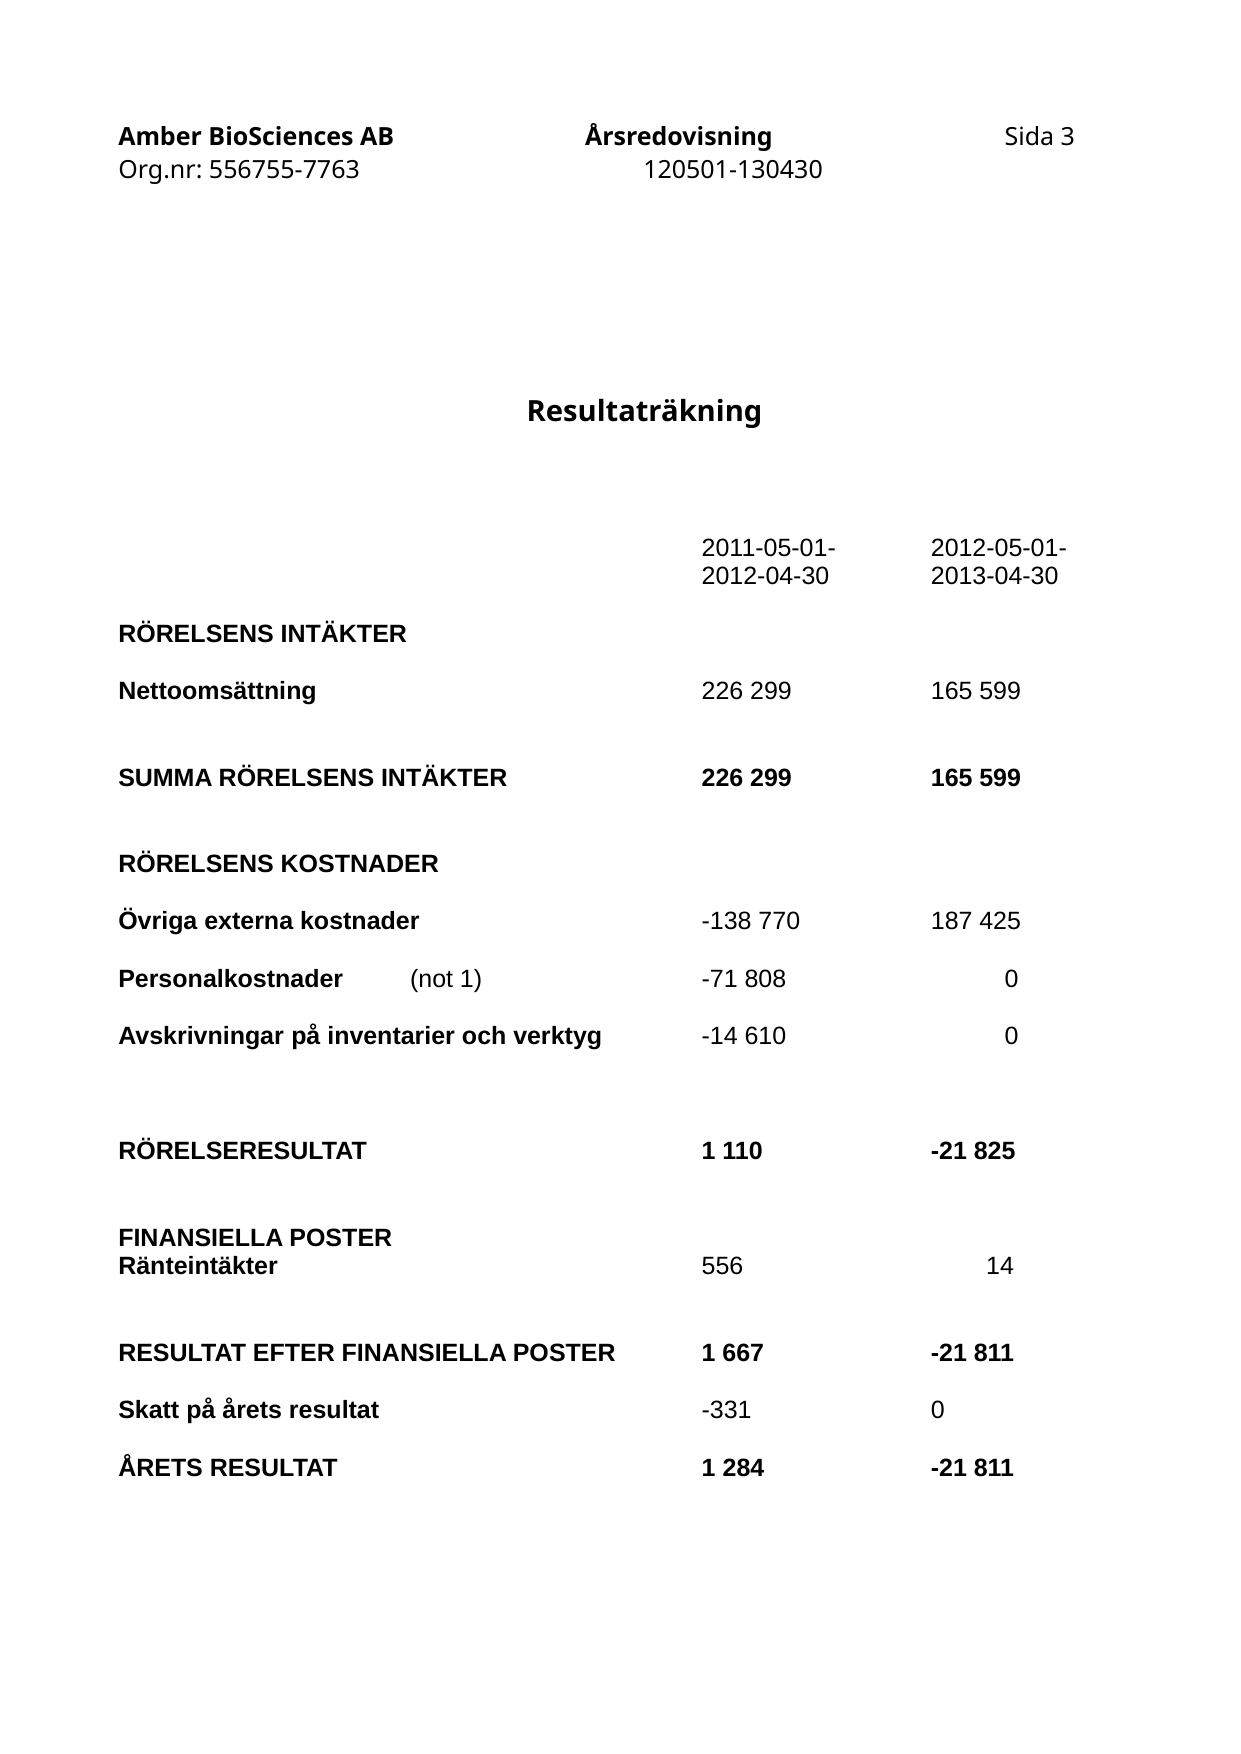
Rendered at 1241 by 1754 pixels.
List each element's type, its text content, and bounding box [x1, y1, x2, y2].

text Org.nr: 556755-7763 120501-130430 [118, 152, 1122, 186]
text RÖRELSENS INTÄKTER [118, 619, 1122, 647]
text Avskrivningar på inventarier och verktyg -14 610 0 [118, 1021, 1122, 1050]
text Personalkostnader (not 1) -71 808 0 [118, 964, 1122, 992]
text Skatt på årets resultat -331 0 [118, 1395, 1122, 1424]
text FINANSIELLA POSTER [118, 1222, 1122, 1251]
text Nettoomsättning 226 299 165 599 [118, 676, 1122, 705]
text ÅRETS RESULTAT 1 284 -21 811 [118, 1452, 1122, 1481]
text Ränteintäkter 556 14 [118, 1251, 1122, 1280]
text RÖRELSERESULTAT 1 110 -21 825 [118, 1136, 1122, 1165]
text SUMMA RÖRELSENS INTÄKTER 226 299 165 599 [118, 762, 1122, 791]
text Resultaträkning [118, 391, 1122, 430]
text 2011-05-01- 2012-05-01- [118, 532, 1122, 561]
text 2012-04-30 2013-04-30 [118, 561, 1122, 590]
text Övriga externa kostnader -138 770 187 425 [118, 906, 1122, 935]
text Amber BioSciences AB Årsredovisning Sida 3 [118, 118, 1122, 152]
text RESULTAT EFTER FINANSIELLA POSTER 1 667 -21 811 [118, 1337, 1122, 1366]
text RÖRELSENS KOSTNADER [118, 849, 1122, 877]
